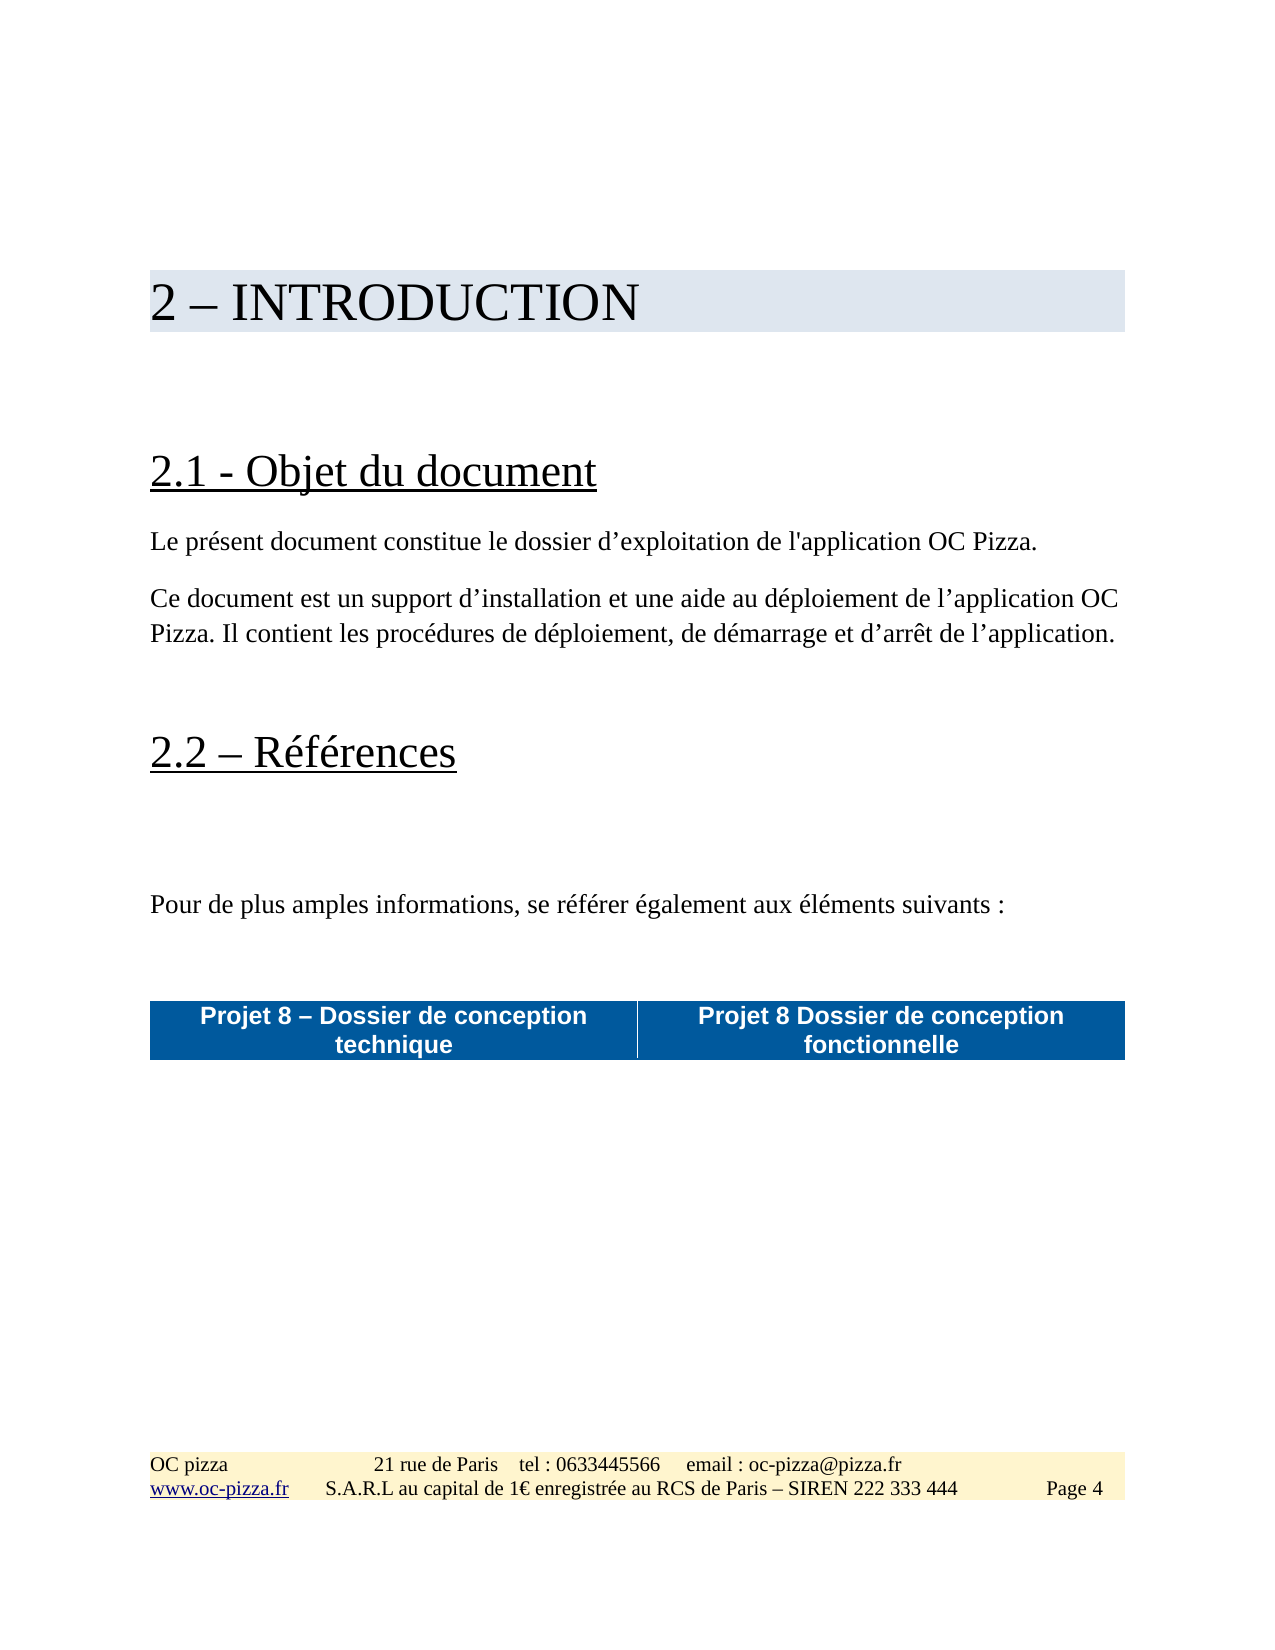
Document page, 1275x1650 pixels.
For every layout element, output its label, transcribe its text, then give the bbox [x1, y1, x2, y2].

table_header Projet 8 – Dossier de conception technique [150, 1001, 637, 1058]
text 2 – INTRODUCTION [150, 270, 1125, 332]
table_header Projet 8 Dossier de conception fonctionnelle [638, 1001, 1125, 1058]
text 2.2 – Références [150, 725, 1125, 778]
text 2.1 - Objet du document [150, 444, 1125, 496]
text Pour de plus amples informations, se référer également aux éléments suivants : [150, 888, 1125, 919]
text Le présent document constitue le dossier d’exploitation de l'application OC Pizza. [150, 525, 1125, 556]
text Ce document est un support d’installation et une aide au déploiement de l’application OC Pizza. Il contient les procédures de déploiement, de démarrage et d’arrêt de l’application. [150, 582, 1125, 648]
